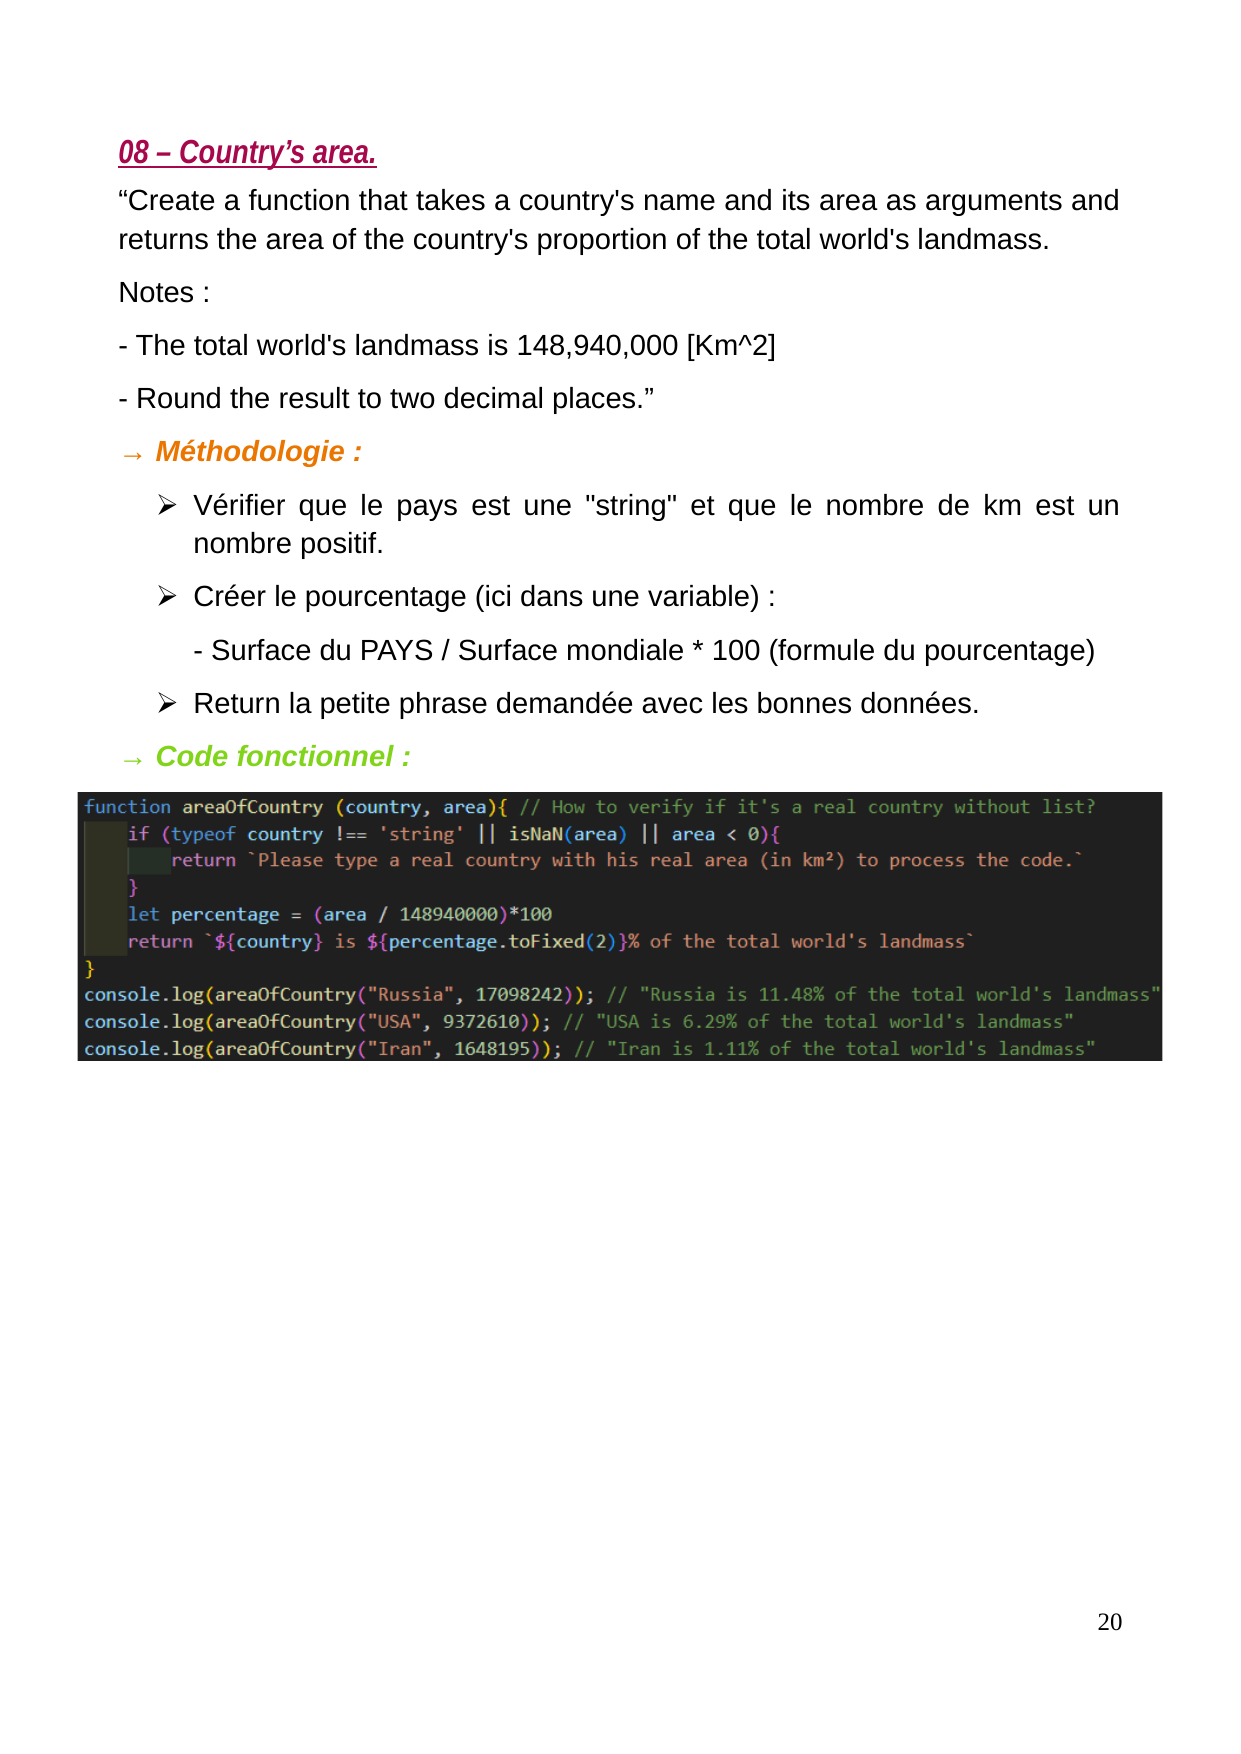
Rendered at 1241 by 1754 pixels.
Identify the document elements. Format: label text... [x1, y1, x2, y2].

text Notes : [118, 275, 1122, 309]
list Return la petite phrase demandée avec les bonnes données. [156, 686, 1122, 720]
list Créer le pourcentage (ici dans une variable) : [156, 579, 1122, 613]
text - The total world's landmass is 148,940,000 [Km^2] [118, 328, 1122, 362]
subtitle 08 – Country’s area. [118, 133, 1122, 171]
text → Méthodologie : [118, 434, 1122, 468]
list Vérifier que le pays est une "string" et que le nombre de km est un nombre positif. [156, 488, 1122, 560]
text “Create a function that takes a country's name and its area as arguments and returns the area of the country's proportion of the total world's landmass. [118, 183, 1122, 256]
text - Round the result to two decimal places.” [118, 381, 1122, 415]
picture [77, 792, 1163, 1061]
text → Code fonctionnel : [118, 739, 1122, 773]
list - Surface du PAYS / Surface mondiale * 100 (formule du pourcentage) [156, 633, 1122, 666]
